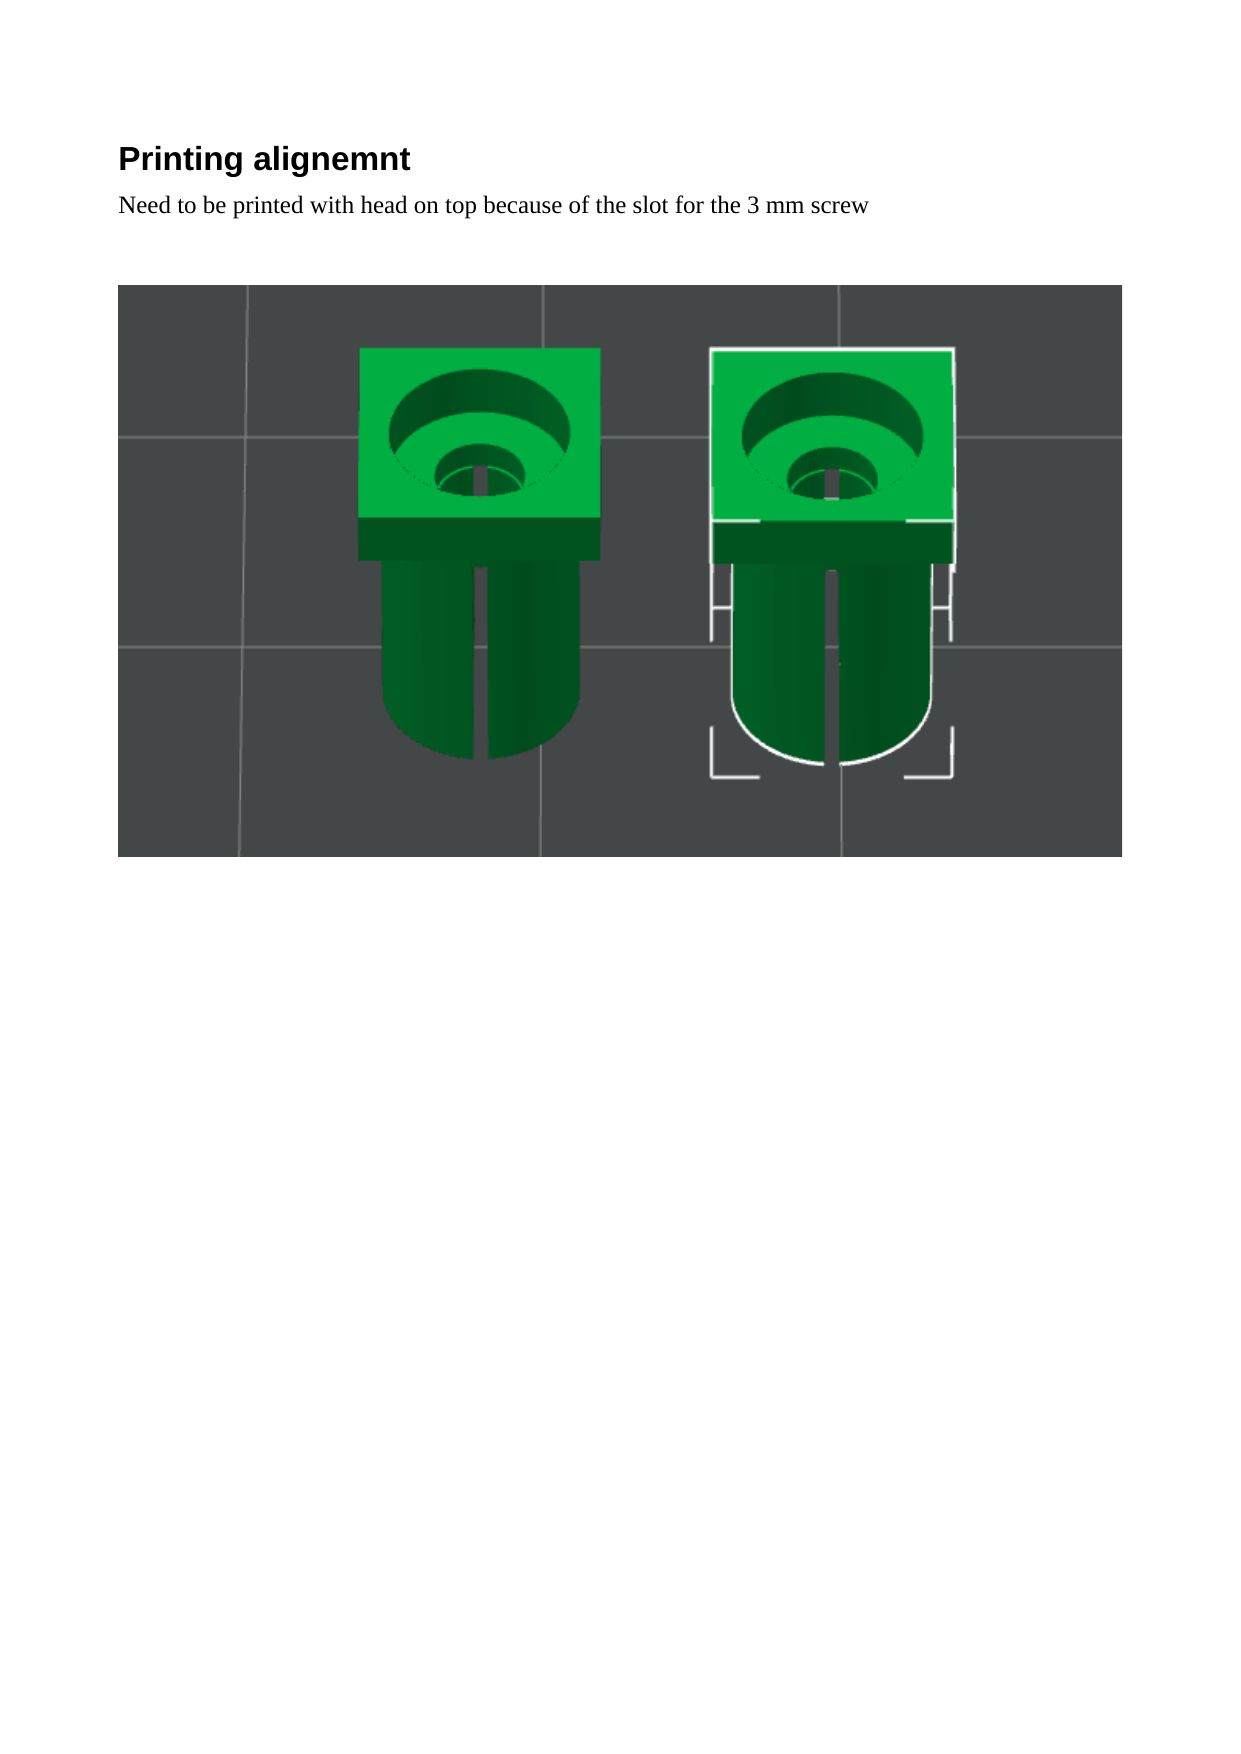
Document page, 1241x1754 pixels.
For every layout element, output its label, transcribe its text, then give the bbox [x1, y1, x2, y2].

picture [118, 285, 1123, 857]
text Need to be printed with head on top because of the slot for the 3 mm screw [118, 190, 1122, 219]
subtitle Printing alignemnt [118, 139, 1122, 177]
